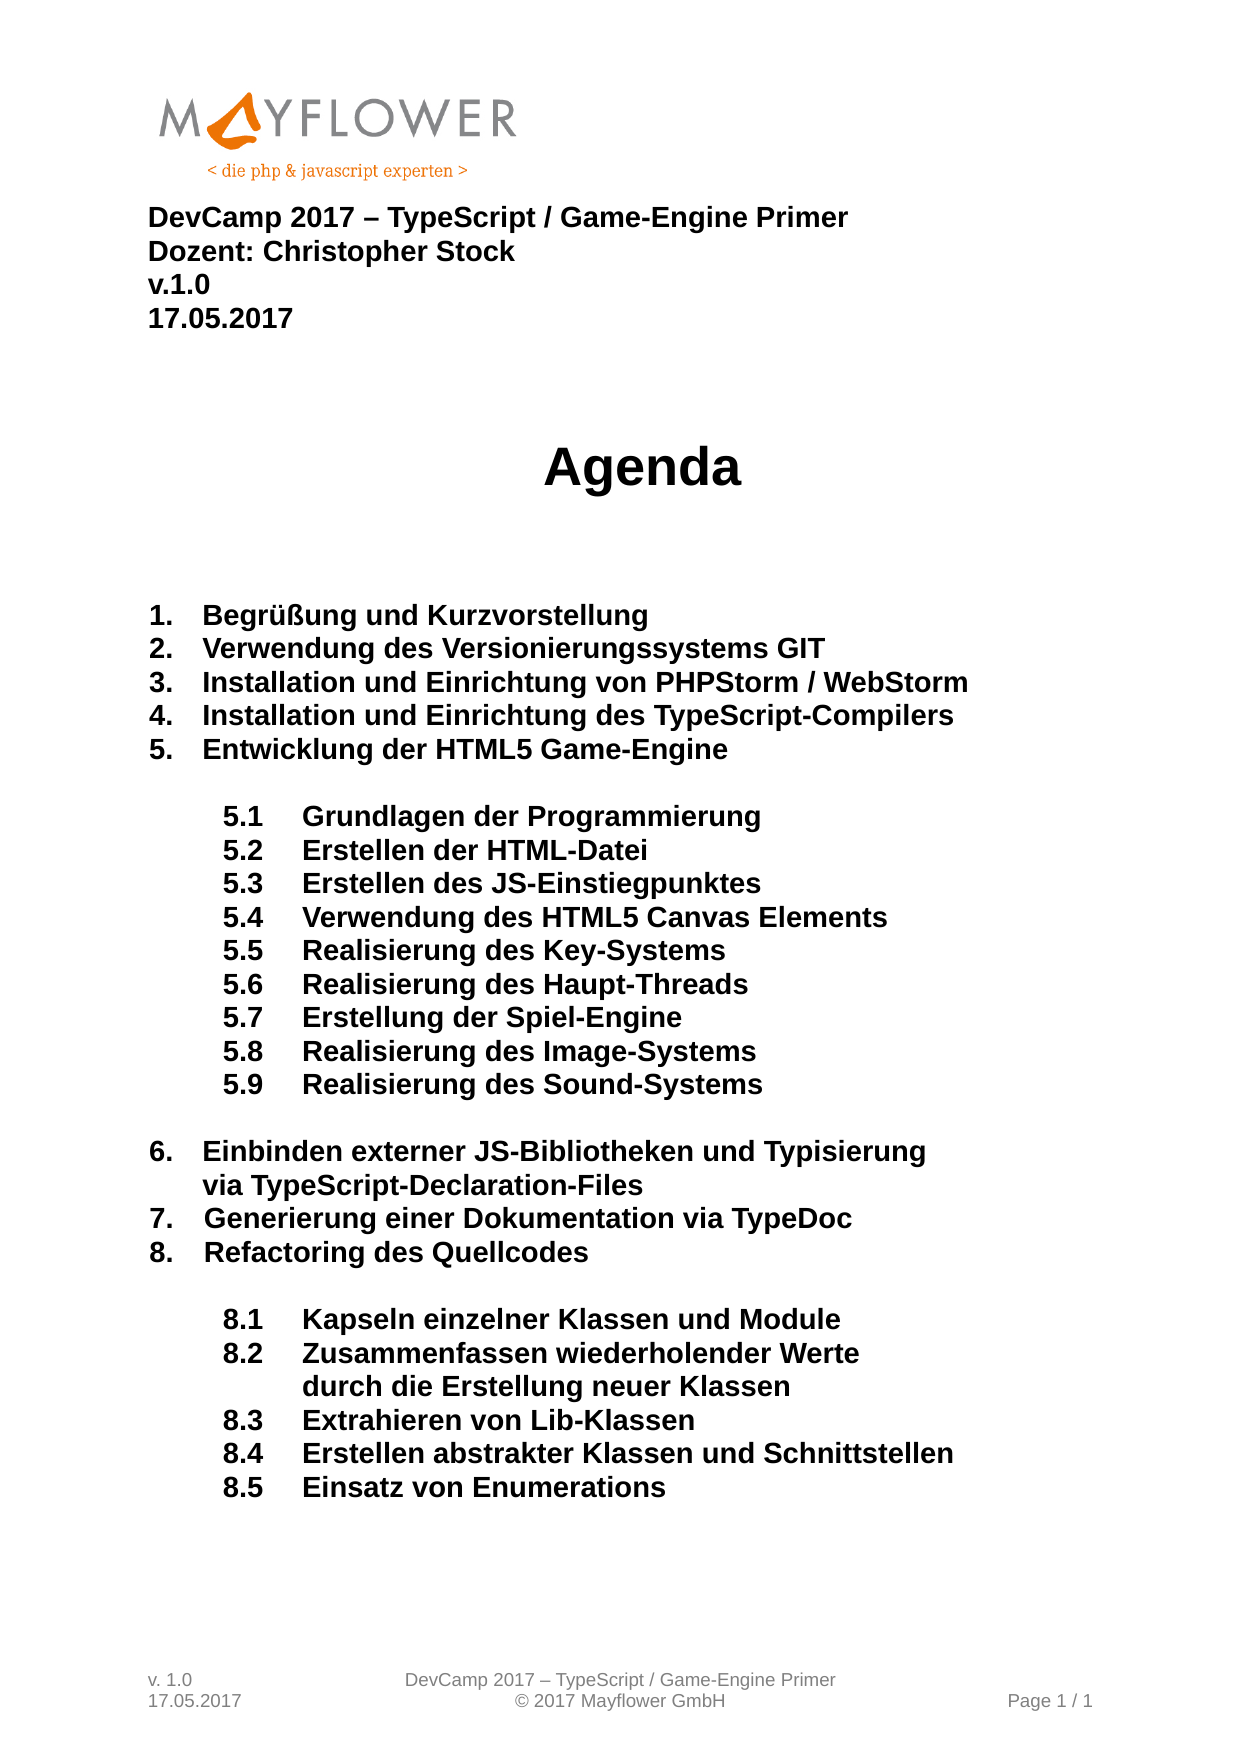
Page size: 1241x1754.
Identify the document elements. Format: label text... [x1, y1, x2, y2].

list Extrahieren von Lib-Klassen [223, 1403, 1137, 1436]
list Erstellen der HTML-Datei [223, 832, 1137, 866]
list Realisierung des Haupt-Threads [223, 967, 1137, 1000]
list Erstellung der Spiel-Engine [223, 1000, 1137, 1034]
list Generierung einer Dokumentation via TypeDoc [149, 1201, 1137, 1235]
list Verwendung des Versionierungssystems GIT [149, 631, 1137, 665]
list Kapseln einzelner Klassen und Module [223, 1302, 1137, 1336]
list Realisierung des Image-Systems [223, 1034, 1137, 1067]
list Verwendung des HTML5 Canvas Elements [223, 899, 1137, 933]
list Begrüßung und Kurzvorstellung [149, 598, 1137, 631]
text Agenda [148, 435, 1137, 497]
list Grundlagen der Programmierung [223, 799, 1137, 832]
picture [149, 83, 526, 187]
list Erstellen des JS-Einstiegpunktes [223, 866, 1137, 899]
list Refactoring des Quellcodes [149, 1235, 1137, 1268]
list Erstellen abstrakter Klassen und Schnittstellen [223, 1436, 1137, 1470]
list Installation und Einrichtung des TypeScript-Compilers [149, 698, 1137, 732]
text DevCamp 2017 – TypeScript / Game-Engine Primer [148, 200, 1137, 233]
list Realisierung des Sound-Systems [223, 1067, 1137, 1101]
list Realisierung des Key-Systems [223, 933, 1137, 967]
text Dozent: Christopher Stock [148, 233, 1137, 267]
text 17.05.2017 [148, 301, 1137, 334]
list Einbinden externer JS-Bibliotheken und Typisierung via TypeScript-Declaration-Files [149, 1134, 1137, 1201]
text v.1.0 [148, 267, 1137, 301]
list Einsatz von Enumerations [223, 1470, 1137, 1503]
list Zusammenfassen wiederholender Werte durch die Erstellung neuer Klassen [223, 1336, 1137, 1403]
list Installation und Einrichtung von PHPStorm / WebStorm [149, 665, 1137, 698]
list Entwicklung der HTML5 Game-Engine [149, 732, 1137, 765]
